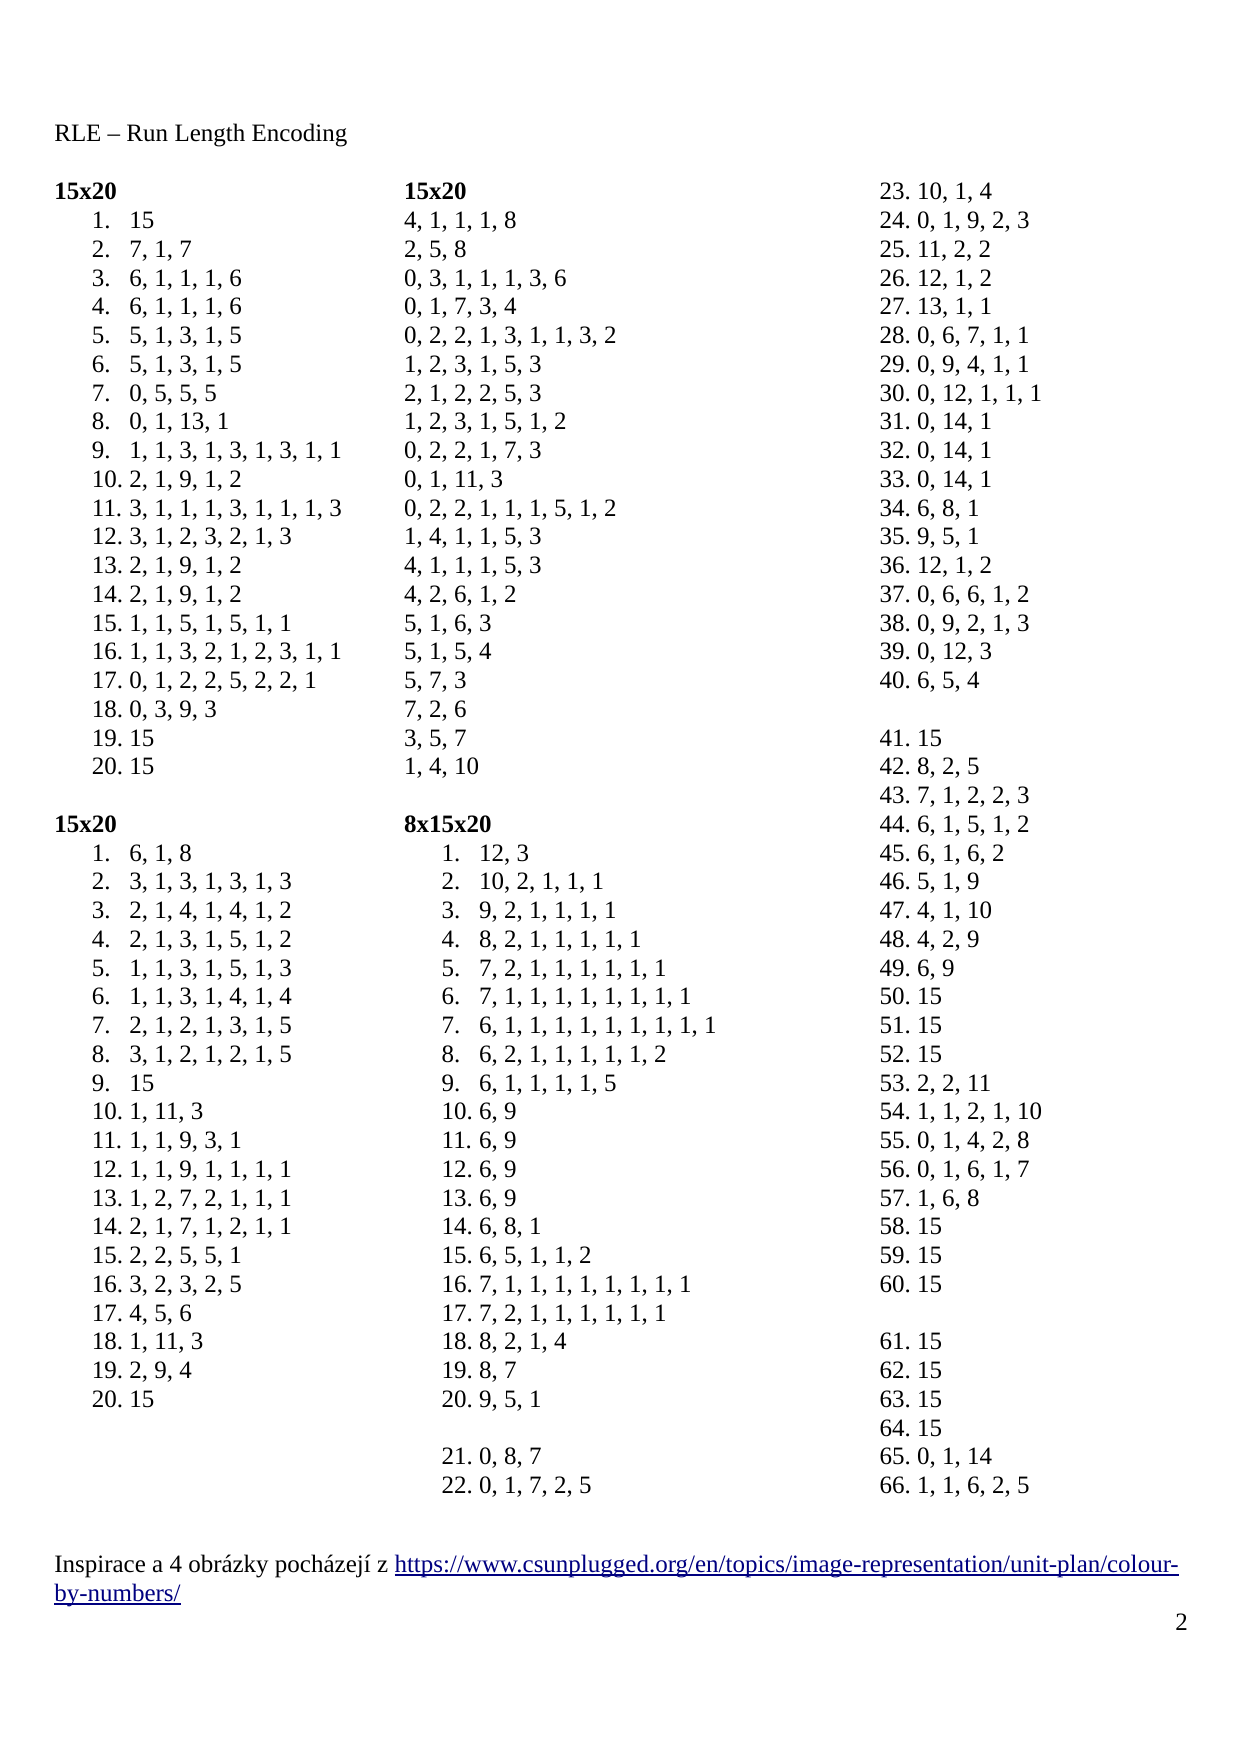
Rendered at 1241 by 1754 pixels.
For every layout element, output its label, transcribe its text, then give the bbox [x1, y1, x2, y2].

text 5, 1, 6, 3 [404, 608, 842, 636]
list 6, 8, 1 [441, 1211, 842, 1240]
list 1, 1, 3, 1, 3, 1, 3, 1, 1 [92, 435, 393, 464]
text 4, 2, 6, 1, 2 [404, 579, 842, 608]
list 8, 2, 1, 1, 1, 1, 1 [441, 924, 842, 953]
list 6, 1, 5, 1, 2 [879, 809, 1187, 838]
list 0, 9, 2, 1, 3 [879, 608, 1187, 636]
list 2, 1, 9, 1, 2 [92, 550, 393, 579]
list 2, 2, 11 [879, 1068, 1187, 1096]
list 6, 1, 6, 2 [879, 838, 1187, 866]
list 6, 5, 1, 1, 2 [441, 1240, 842, 1269]
list 0, 14, 1 [879, 435, 1187, 464]
list 1, 1, 9, 3, 1 [92, 1125, 393, 1154]
list 2, 1, 7, 1, 2, 1, 1 [92, 1211, 393, 1240]
list 0, 9, 4, 1, 1 [879, 349, 1187, 378]
text 0, 1, 7, 3, 4 [404, 291, 842, 320]
list 6, 9 [879, 953, 1187, 981]
text 1, 2, 3, 1, 5, 3 [404, 349, 842, 378]
list 8, 2, 1, 4 [441, 1326, 842, 1355]
text 15x20 [404, 176, 842, 205]
list 2, 1, 2, 1, 3, 1, 5 [92, 1010, 393, 1039]
list 6, 1, 1, 1, 1, 5 [441, 1068, 842, 1096]
list 0, 14, 1 [879, 464, 1187, 493]
list 7, 1, 7 [92, 234, 393, 263]
text 0, 1, 11, 3 [404, 464, 842, 493]
list 2, 2, 5, 5, 1 [92, 1240, 393, 1269]
list 7, 2, 1, 1, 1, 1, 1, 1 [441, 953, 842, 981]
list 6, 9 [441, 1125, 842, 1154]
text 4, 1, 1, 1, 5, 3 [404, 550, 842, 579]
text 2, 5, 8 [404, 234, 842, 263]
list 0, 5, 5, 5 [92, 378, 393, 406]
text 5, 7, 3 [404, 665, 842, 694]
list 10, 2, 1, 1, 1 [441, 866, 842, 895]
list 2, 1, 9, 1, 2 [92, 464, 393, 493]
list 15 [879, 981, 1187, 1010]
list 8, 7 [441, 1355, 842, 1384]
list 15 [879, 1413, 1187, 1441]
text 15x20 [54, 176, 393, 205]
list 15 [879, 1211, 1187, 1240]
list 6, 1, 1, 1, 6 [92, 291, 393, 320]
list 8, 2, 5 [879, 751, 1187, 780]
list 0, 1, 13, 1 [92, 406, 393, 435]
list 1, 1, 3, 1, 5, 1, 3 [92, 953, 393, 981]
list 1, 1, 6, 2, 5 [879, 1470, 1187, 1499]
list 1, 11, 3 [92, 1096, 393, 1125]
list 1, 1, 3, 2, 1, 2, 3, 1, 1 [92, 636, 393, 665]
list 6, 2, 1, 1, 1, 1, 1, 2 [441, 1039, 842, 1068]
list 2, 9, 4 [92, 1355, 393, 1384]
list 12, 1, 2 [879, 263, 1187, 291]
list 11, 2, 2 [879, 234, 1187, 263]
list 12, 3 [441, 838, 842, 866]
list 5, 1, 3, 1, 5 [92, 349, 393, 378]
list 15 [92, 1068, 393, 1096]
list 0, 12, 1, 1, 1 [879, 378, 1187, 406]
text 5, 1, 5, 4 [404, 636, 842, 665]
list 0, 1, 14 [879, 1441, 1187, 1470]
list 0, 3, 9, 3 [92, 694, 393, 723]
list 1, 1, 9, 1, 1, 1, 1 [92, 1154, 393, 1183]
list 15 [879, 1010, 1187, 1039]
list 0, 8, 7 [441, 1441, 842, 1470]
list 0, 12, 3 [879, 636, 1187, 665]
list 6, 8, 1 [879, 493, 1187, 521]
list 15 [879, 1355, 1187, 1384]
list 2, 1, 4, 1, 4, 1, 2 [92, 895, 393, 924]
list 6, 9 [441, 1183, 842, 1211]
list 6, 9 [441, 1154, 842, 1183]
list 6, 5, 4 [879, 665, 1187, 694]
list 0, 1, 7, 2, 5 [441, 1470, 842, 1499]
list 15 [879, 1384, 1187, 1413]
list 15 [92, 723, 393, 751]
list 15 [92, 205, 393, 234]
list 3, 2, 3, 2, 5 [92, 1269, 393, 1298]
list 15 [879, 1326, 1187, 1355]
text 0, 2, 2, 1, 3, 1, 1, 3, 2 [404, 320, 842, 349]
list 10, 1, 4 [879, 176, 1187, 205]
list 3, 1, 2, 1, 2, 1, 5 [92, 1039, 393, 1068]
list 9, 5, 1 [441, 1384, 842, 1413]
list 6, 9 [441, 1096, 842, 1125]
text 7, 2, 6 [404, 694, 842, 723]
list 3, 1, 1, 1, 3, 1, 1, 1, 3 [92, 493, 393, 521]
text 1, 4, 10 [404, 751, 842, 780]
text 8x15x20 [404, 809, 842, 838]
list 15 [92, 1384, 393, 1413]
text 0, 3, 1, 1, 1, 3, 6 [404, 263, 842, 291]
list 0, 1, 4, 2, 8 [879, 1125, 1187, 1154]
list 4, 5, 6 [92, 1298, 393, 1326]
list 1, 2, 7, 2, 1, 1, 1 [92, 1183, 393, 1211]
text 0, 2, 2, 1, 1, 1, 5, 1, 2 [404, 493, 842, 521]
list 5, 1, 3, 1, 5 [92, 320, 393, 349]
list 0, 6, 6, 1, 2 [879, 579, 1187, 608]
list 2, 1, 3, 1, 5, 1, 2 [92, 924, 393, 953]
list 1, 1, 5, 1, 5, 1, 1 [92, 608, 393, 636]
list 4, 1, 10 [879, 895, 1187, 924]
list 7, 1, 2, 2, 3 [879, 780, 1187, 809]
list 6, 1, 8 [92, 838, 393, 866]
list 5, 1, 9 [879, 866, 1187, 895]
list 4, 2, 9 [879, 924, 1187, 953]
text 1, 4, 1, 1, 5, 3 [404, 521, 842, 550]
list 0, 1, 2, 2, 5, 2, 2, 1 [92, 665, 393, 694]
list 3, 1, 2, 3, 2, 1, 3 [92, 521, 393, 550]
list 0, 14, 1 [879, 406, 1187, 435]
list 13, 1, 1 [879, 291, 1187, 320]
list 9, 2, 1, 1, 1, 1 [441, 895, 842, 924]
list 1, 11, 3 [92, 1326, 393, 1355]
text 1, 2, 3, 1, 5, 1, 2 [404, 406, 842, 435]
list 6, 1, 1, 1, 6 [92, 263, 393, 291]
list 12, 1, 2 [879, 550, 1187, 579]
list 7, 2, 1, 1, 1, 1, 1, 1 [441, 1298, 842, 1326]
list 9, 5, 1 [879, 521, 1187, 550]
list 15 [92, 751, 393, 780]
list 15 [879, 723, 1187, 751]
list 3, 1, 3, 1, 3, 1, 3 [92, 866, 393, 895]
list 1, 1, 3, 1, 4, 1, 4 [92, 981, 393, 1010]
text 0, 2, 2, 1, 7, 3 [404, 435, 842, 464]
list 0, 1, 9, 2, 3 [879, 205, 1187, 234]
text 4, 1, 1, 1, 8 [404, 205, 842, 234]
list 1, 1, 2, 1, 10 [879, 1096, 1187, 1125]
list 15 [879, 1039, 1187, 1068]
list 7, 1, 1, 1, 1, 1, 1, 1, 1 [441, 981, 842, 1010]
list 6, 1, 1, 1, 1, 1, 1, 1, 1, 1 [441, 1010, 842, 1039]
list 15 [879, 1240, 1187, 1269]
list 0, 6, 7, 1, 1 [879, 320, 1187, 349]
list 1, 6, 8 [879, 1183, 1187, 1211]
list 7, 1, 1, 1, 1, 1, 1, 1, 1 [441, 1269, 842, 1298]
list 15 [879, 1269, 1187, 1298]
text 3, 5, 7 [404, 723, 842, 751]
text 2, 1, 2, 2, 5, 3 [404, 378, 842, 406]
text 15x20 [54, 809, 393, 838]
list 0, 1, 6, 1, 7 [879, 1154, 1187, 1183]
list 2, 1, 9, 1, 2 [92, 579, 393, 608]
